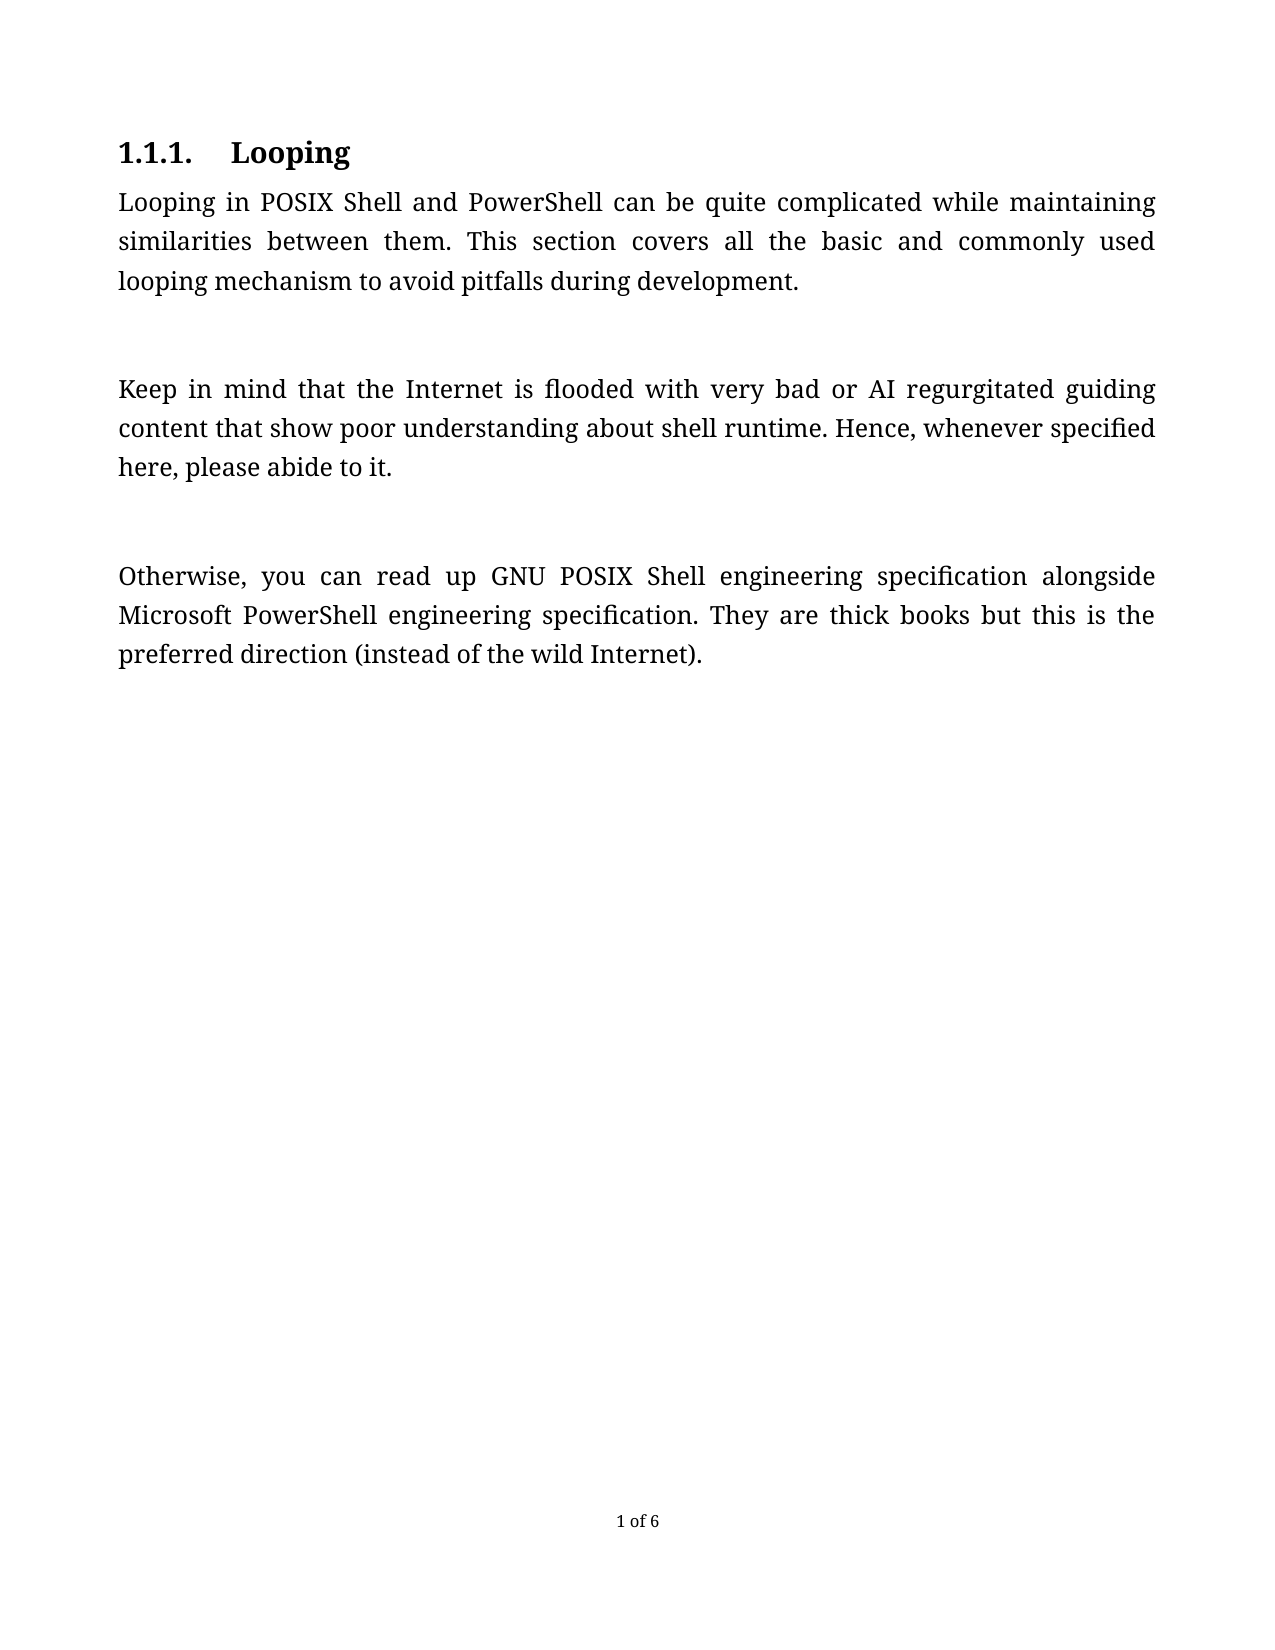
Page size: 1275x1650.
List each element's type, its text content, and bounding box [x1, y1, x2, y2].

text Otherwise, you can read up GNU POSIX Shell engineering specification alongside Microsoft PowerShell engineering specification. They are thick books but this is the preferred direction (instead of the wild Internet). [118, 558, 1157, 671]
text Keep in mind that the Internet is flooded with very bad or AI regurgitated guiding content that show poor understanding about shell runtime. Hence, whenever specified here, please abide to it. [118, 372, 1157, 484]
subtitle Looping [118, 133, 1157, 172]
text Looping in POSIX Shell and PowerShell can be quite complicated while maintaining similarities between them. This section covers all the basic and commonly used looping mechanism to avoid pitfalls during development. [118, 185, 1157, 297]
